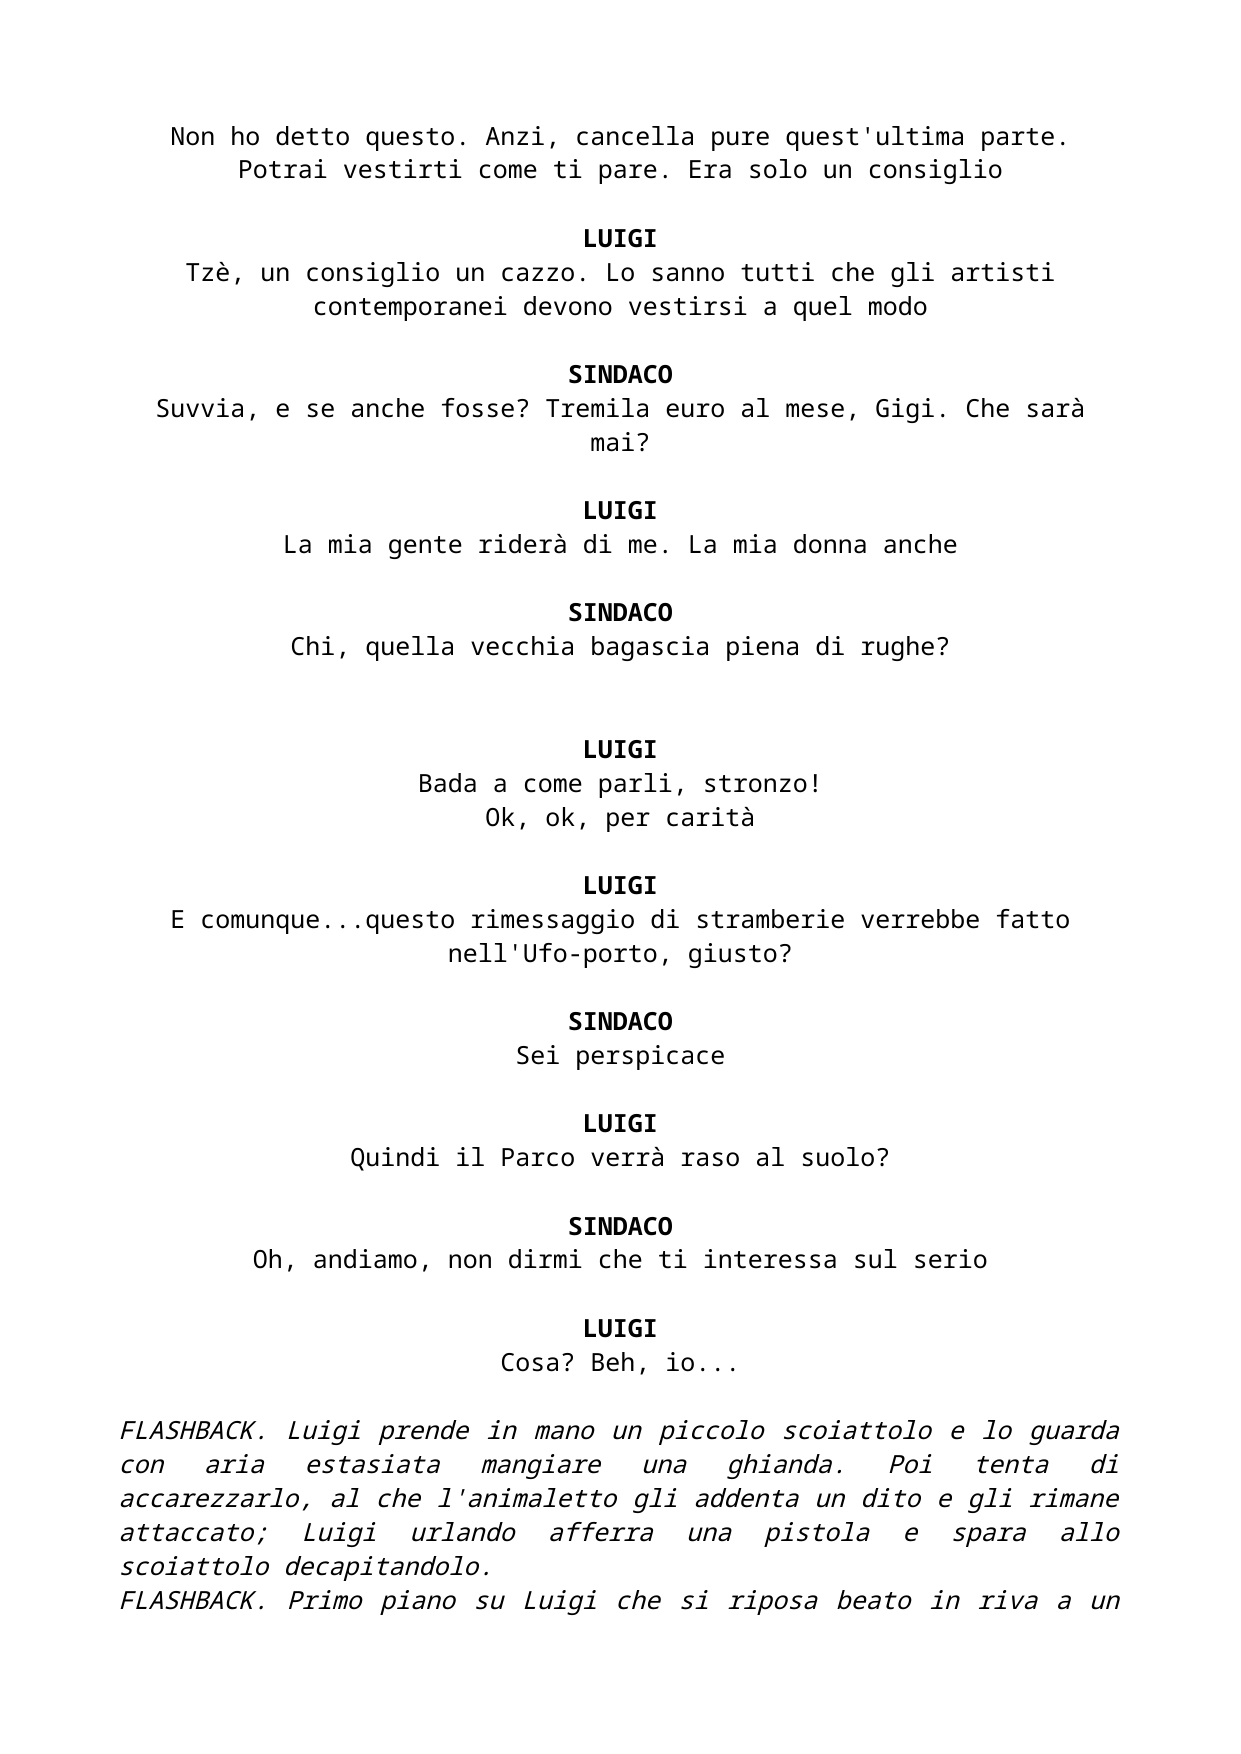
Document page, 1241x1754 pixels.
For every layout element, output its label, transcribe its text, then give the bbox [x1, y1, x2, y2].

text Chi, quella vecchia bagascia piena di rughe? [118, 629, 1122, 663]
text LUIGI [118, 1106, 1122, 1140]
text LUIGI [118, 220, 1122, 254]
text Sei perspicace [118, 1038, 1122, 1072]
text Non ho detto questo. Anzi, cancella pure quest'ultima parte. Potrai vestirti come ti pare. Era solo un consiglio [118, 118, 1122, 186]
text SINDACO [118, 357, 1122, 391]
text SINDACO [118, 1208, 1122, 1242]
text Tzè, un consiglio un cazzo. Lo sanno tutti che gli artisti contemporanei devono vestirsi a quel modo [118, 254, 1122, 322]
text LUIGI [118, 731, 1122, 765]
text SINDACO [118, 595, 1122, 629]
text Bada a come parli, stronzo! [118, 765, 1122, 799]
text LUIGI [118, 867, 1122, 902]
text Ok, ok, per carità [118, 799, 1122, 833]
text LUIGI [118, 1310, 1122, 1344]
text FLASHBACK. Luigi prende in mano un piccolo scoiattolo e lo guarda con aria estasiata mangiare una ghianda. Poi tenta di accarezzarlo, al che l'animaletto gli addenta un dito e gli rimane attaccato; Luigi urlando afferra una pistola e spara allo scoiattolo decapitandolo. [118, 1412, 1122, 1583]
text La mia gente riderà di me. La mia donna anche [118, 527, 1122, 561]
text Oh, andiamo, non dirmi che ti interessa sul serio [118, 1242, 1122, 1276]
text LUIGI [118, 493, 1122, 527]
text SINDACO [118, 1004, 1122, 1038]
text Quindi il Parco verrà raso al suolo? [118, 1140, 1122, 1174]
text Cosa? Beh, io... [118, 1344, 1122, 1378]
text FLASHBACK. Primo piano su Luigi che si riposa beato in riva a un [118, 1583, 1122, 1617]
text Suvvia, e se anche fosse? Tremila euro al mese, Gigi. Che sarà mai? [118, 391, 1122, 459]
text E comunque...questo rimessaggio di stramberie verrebbe fatto nell'Ufo-porto, giusto? [118, 902, 1122, 970]
